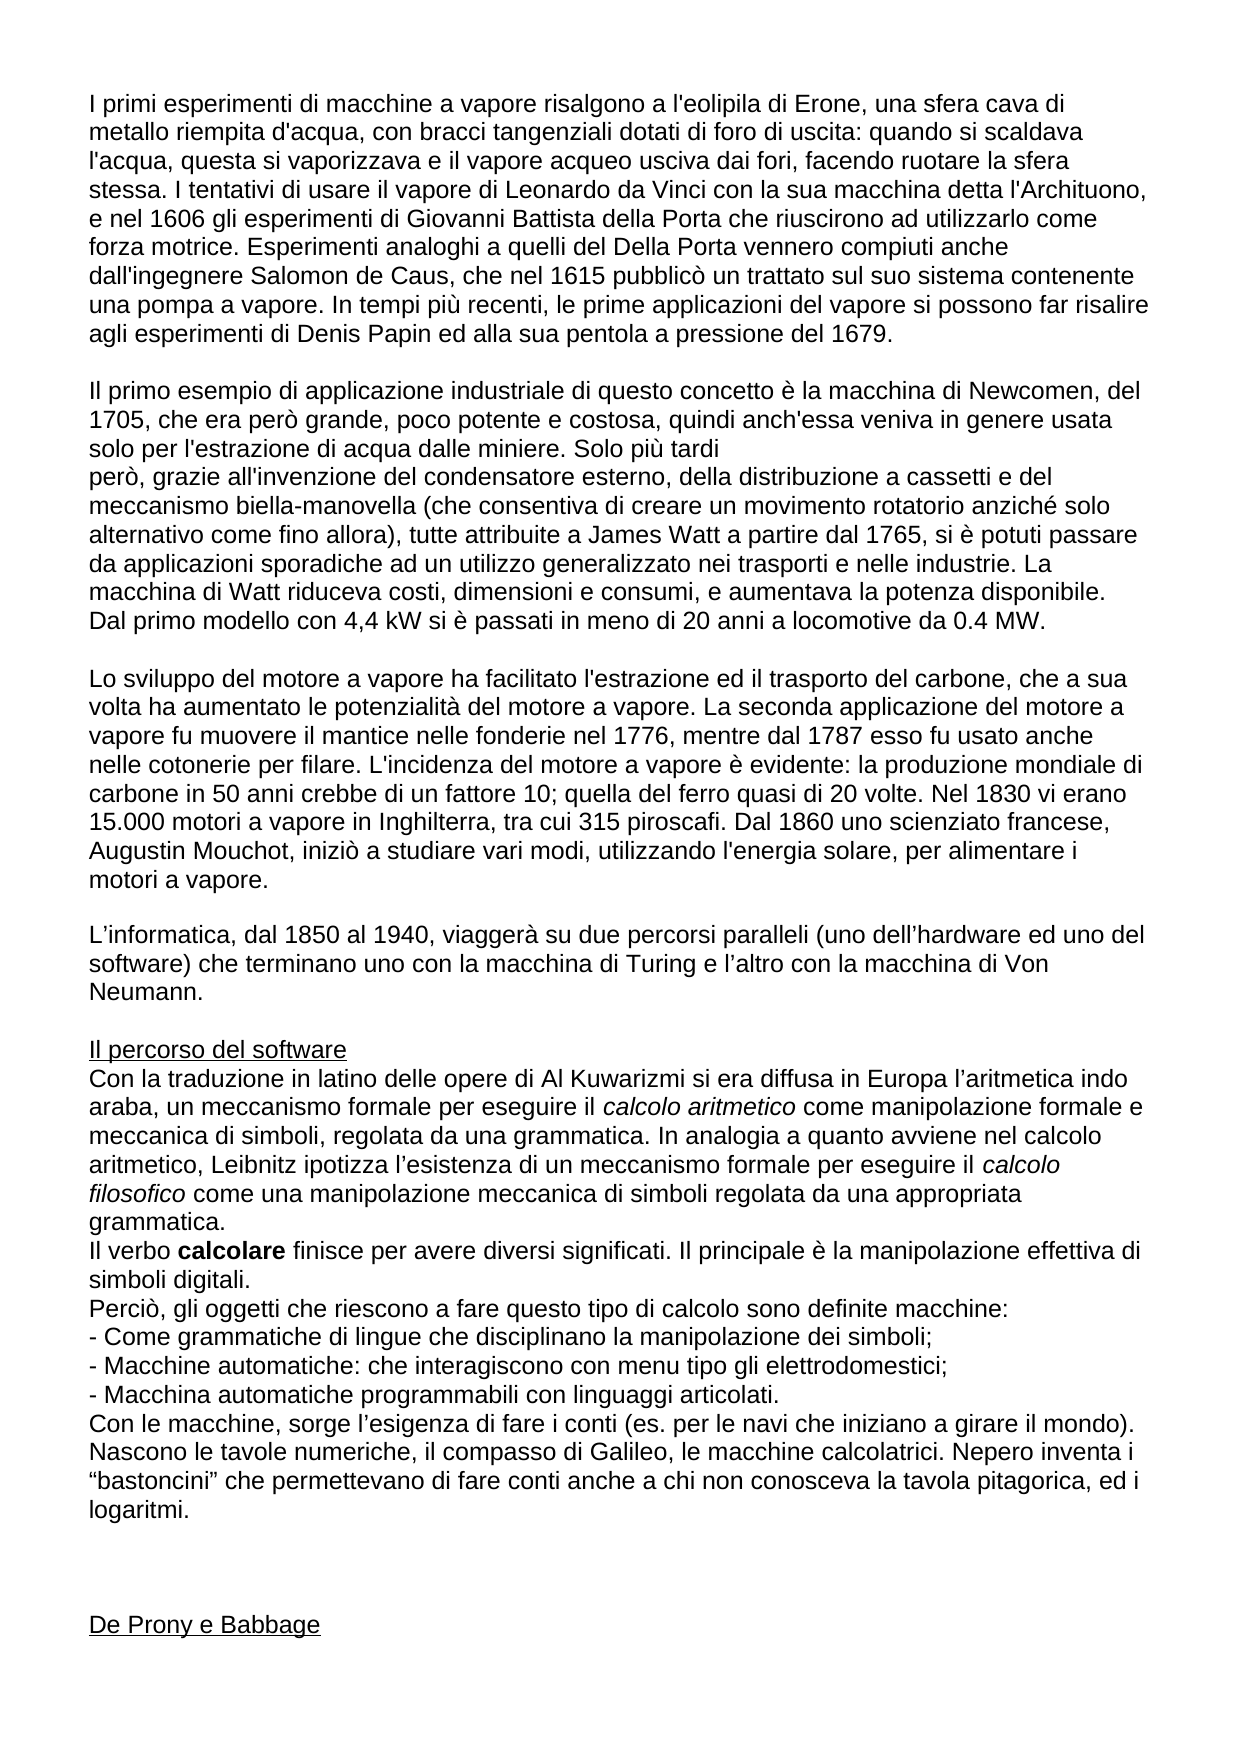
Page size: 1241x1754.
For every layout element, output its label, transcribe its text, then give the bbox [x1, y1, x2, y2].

text Perciò, gli oggetti che riescono a fare questo tipo di calcolo sono definite macchine: [88, 1294, 1152, 1322]
text De Prony e Babbage [88, 1610, 1152, 1639]
text Lo sviluppo del motore a vapore ha facilitato l'estrazione ed il trasporto del carbone, che a sua volta ha aumentato le potenzialità del motore a vapore. La seconda applicazione del motore a vapore fu muovere il mantice nelle fonderie nel 1776, mentre dal 1787 esso fu usato anche nelle cotonerie per filare. L'incidenza del motore a vapore è evidente: la produzione mondiale di carbone in 50 anni crebbe di un fattore 10; quella del ferro quasi di 20 volte. Nel 1830 vi erano 15.000 motori a vapore in Inghilterra, tra cui 315 piroscafi. Dal 1860 uno scienziato francese, Augustin Mouchot, iniziò a studiare vari modi, utilizzando l'energia solare, per alimentare i motori a vapore. [88, 663, 1152, 893]
text Con la traduzione in latino delle opere di Al Kuwarizmi si era diffusa in Europa l’aritmetica indo araba, un meccanismo formale per eseguire il calcolo aritmetico come manipolazione formale e meccanica di simboli, regolata da una grammatica. In analogia a quanto avviene nel calcolo aritmetico, Leibnitz ipotizza l’esistenza di un meccanismo formale per eseguire il calcolo filosofico come una manipolazione meccanica di simboli regolata da una appropriata grammatica. [88, 1064, 1152, 1236]
text Il verbo calcolare finisce per avere diversi significati. Il principale è la manipolazione effettiva di simboli digitali. [88, 1236, 1152, 1294]
text L’informatica, dal 1850 al 1940, viaggerà su due percorsi paralleli (uno dell’hardware ed uno del software) che terminano uno con la macchina di Turing e l’altro con la macchina di Von Neumann. [88, 920, 1152, 1006]
text - Macchina automatiche programmabili con linguaggi articolati. [88, 1380, 1152, 1409]
text I primi esperimenti di macchine a vapore risalgono a l'eolipila di Erone, una sfera cava di metallo riempita d'acqua, con bracci tangenziali dotati di foro di uscita: quando si scaldava l'acqua, questa si vaporizzava e il vapore acqueo usciva dai fori, facendo ruotare la sfera stessa. I tentativi di usare il vapore di Leonardo da Vinci con la sua macchina detta l'Archituono, e nel 1606 gli esperimenti di Giovanni Battista della Porta che riuscirono ad utilizzarlo come forza motrice. Esperimenti analoghi a quelli del Della Porta vennero compiuti anche dall'ingegnere Salomon de Caus, che nel 1615 pubblicò un trattato sul suo sistema contenente una pompa a vapore. In tempi più recenti, le prime applicazioni del vapore si possono far risalire agli esperimenti di Denis Papin ed alla sua pentola a pressione del 1679. [88, 88, 1152, 347]
text però, grazie all'invenzione del condensatore esterno, della distribuzione a cassetti e del meccanismo biella-manovella (che consentiva di creare un movimento rotatorio anziché solo alternativo come fino allora), tutte attribuite a James Watt a partire dal 1765, si è potuti passare da applicazioni sporadiche ad un utilizzo generalizzato nei trasporti e nelle industrie. La macchina di Watt riduceva costi, dimensioni e consumi, e aumentava la potenza disponibile. Dal primo modello con 4,4 kW si è passati in meno di 20 anni a locomotive da 0.4 MW. [88, 462, 1152, 635]
text Il percorso del software [88, 1035, 1152, 1064]
text Il primo esempio di applicazione industriale di questo concetto è la macchina di Newcomen, del 1705, che era però grande, poco potente e costosa, quindi anch'essa veniva in genere usata solo per l'estrazione di acqua dalle miniere. Solo più tardi [88, 376, 1152, 462]
text - Macchine automatiche: che interagiscono con menu tipo gli elettrodomestici; [88, 1351, 1152, 1380]
text Con le macchine, sorge l’esigenza di fare i conti (es. per le navi che iniziano a girare il mondo). Nascono le tavole numeriche, il compasso di Galileo, le macchine calcolatrici. Nepero inventa i “bastoncini” che permettevano di fare conti anche a chi non conosceva la tavola pitagorica, ed i logaritmi. [88, 1409, 1152, 1524]
text - Come grammatiche di lingue che disciplinano la manipolazione dei simboli; [88, 1322, 1152, 1351]
